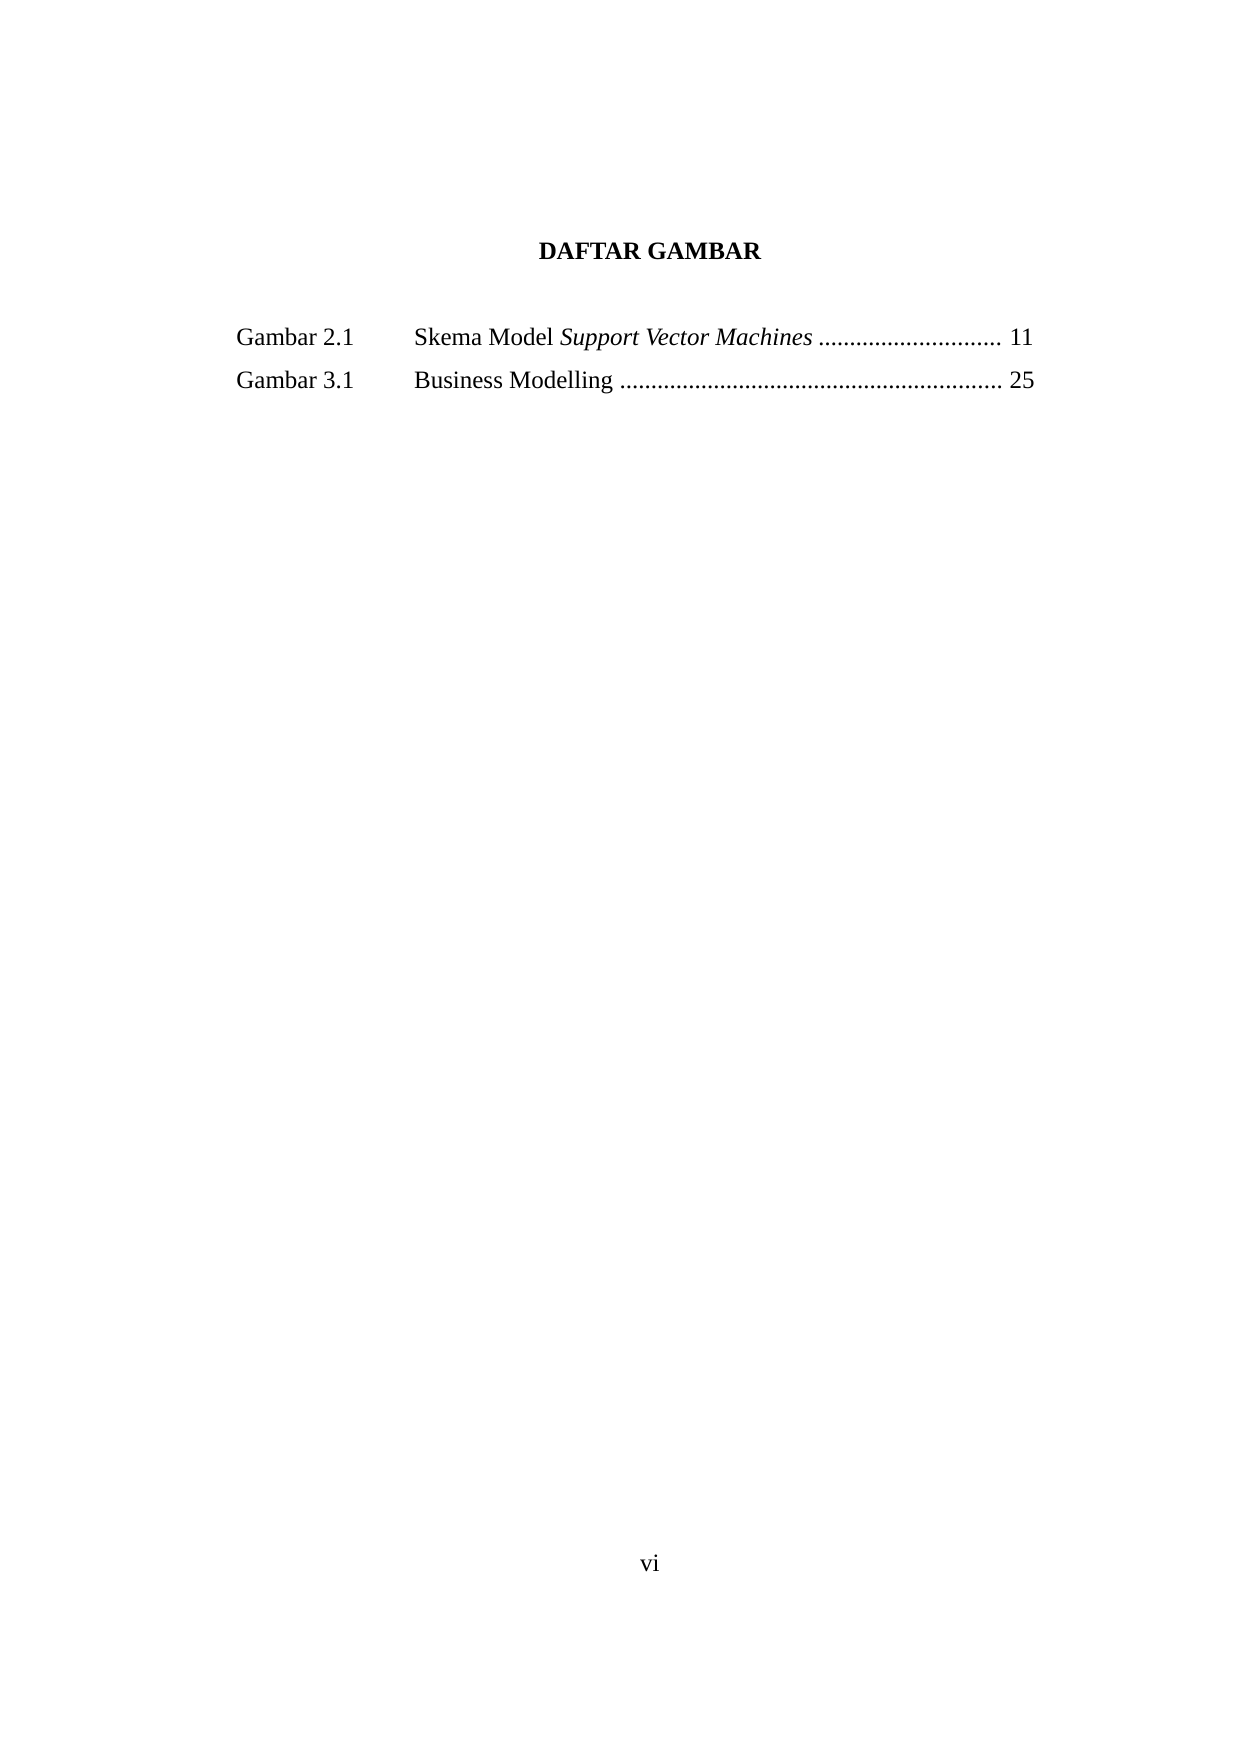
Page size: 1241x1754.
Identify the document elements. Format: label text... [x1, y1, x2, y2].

text Gambar 2.1 Skema Model Support Vector Machines 11 [236, 322, 1063, 351]
text Gambar 3.1 Business Modelling 25 [236, 366, 1063, 394]
text DAFTAR GAMBAR [236, 236, 1063, 265]
